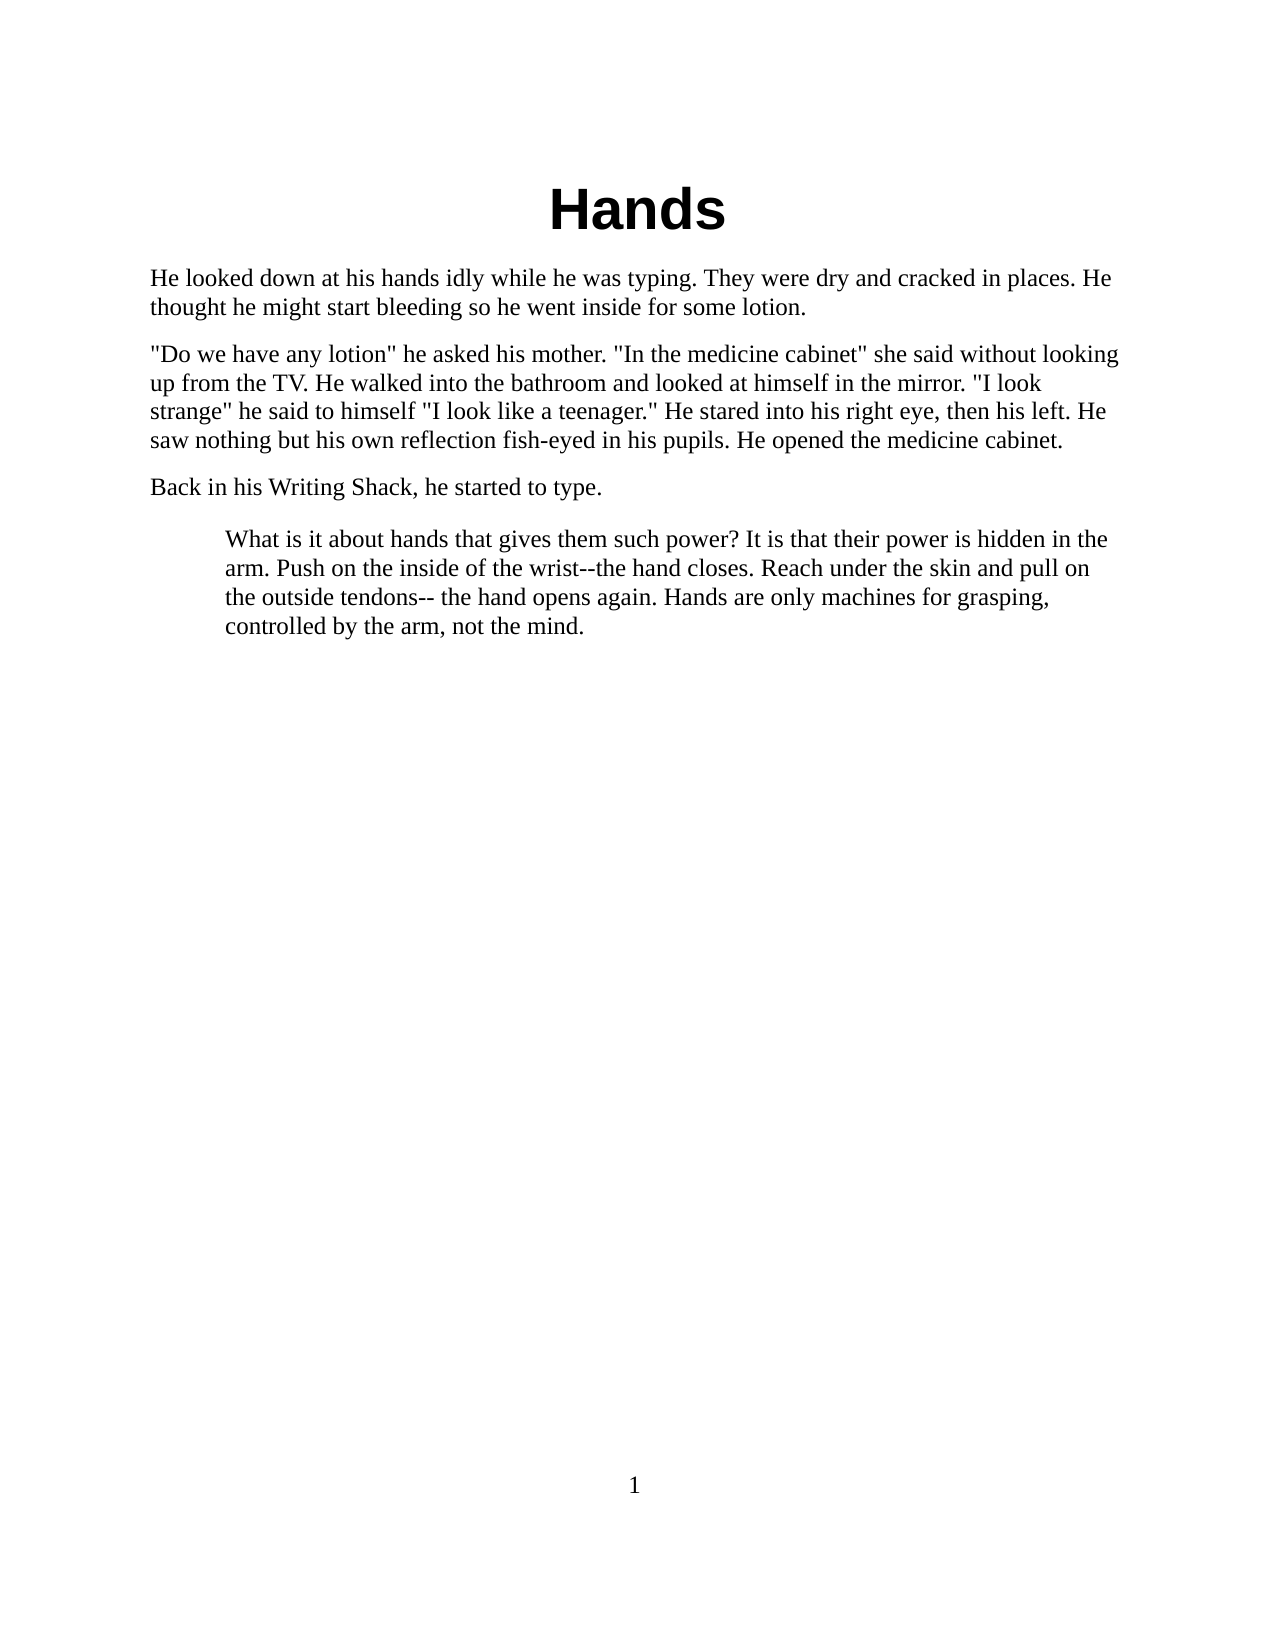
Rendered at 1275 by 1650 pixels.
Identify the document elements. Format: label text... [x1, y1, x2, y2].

text What is it about hands that gives them such power? It is that their power is hidden in the arm. Push on the inside of the wrist--the hand closes. Reach under the skin and pull on the outside tendons-- the hand opens again. Hands are only machines for grasping, controlled by the arm, not the mind. [225, 524, 1125, 639]
title Hands [150, 175, 1125, 242]
text "Do we have any lotion" he asked his mother. "In the medicine cabinet" she said without looking up from the TV. He walked into the bathroom and looked at himself in the mirror. "I look strange" he said to himself "I look like a teenager." He stared into his right eye, then his left. He saw nothing but his own reflection fish-eyed in his pupils. He opened the medicine cabinet. [150, 339, 1125, 454]
text Back in his Writing Shack, he started to type. [150, 472, 1125, 501]
text He looked down at his hands idly while he was typing. They were dry and cracked in places. He thought he might start bleeding so he went inside for some lotion. [150, 263, 1125, 321]
